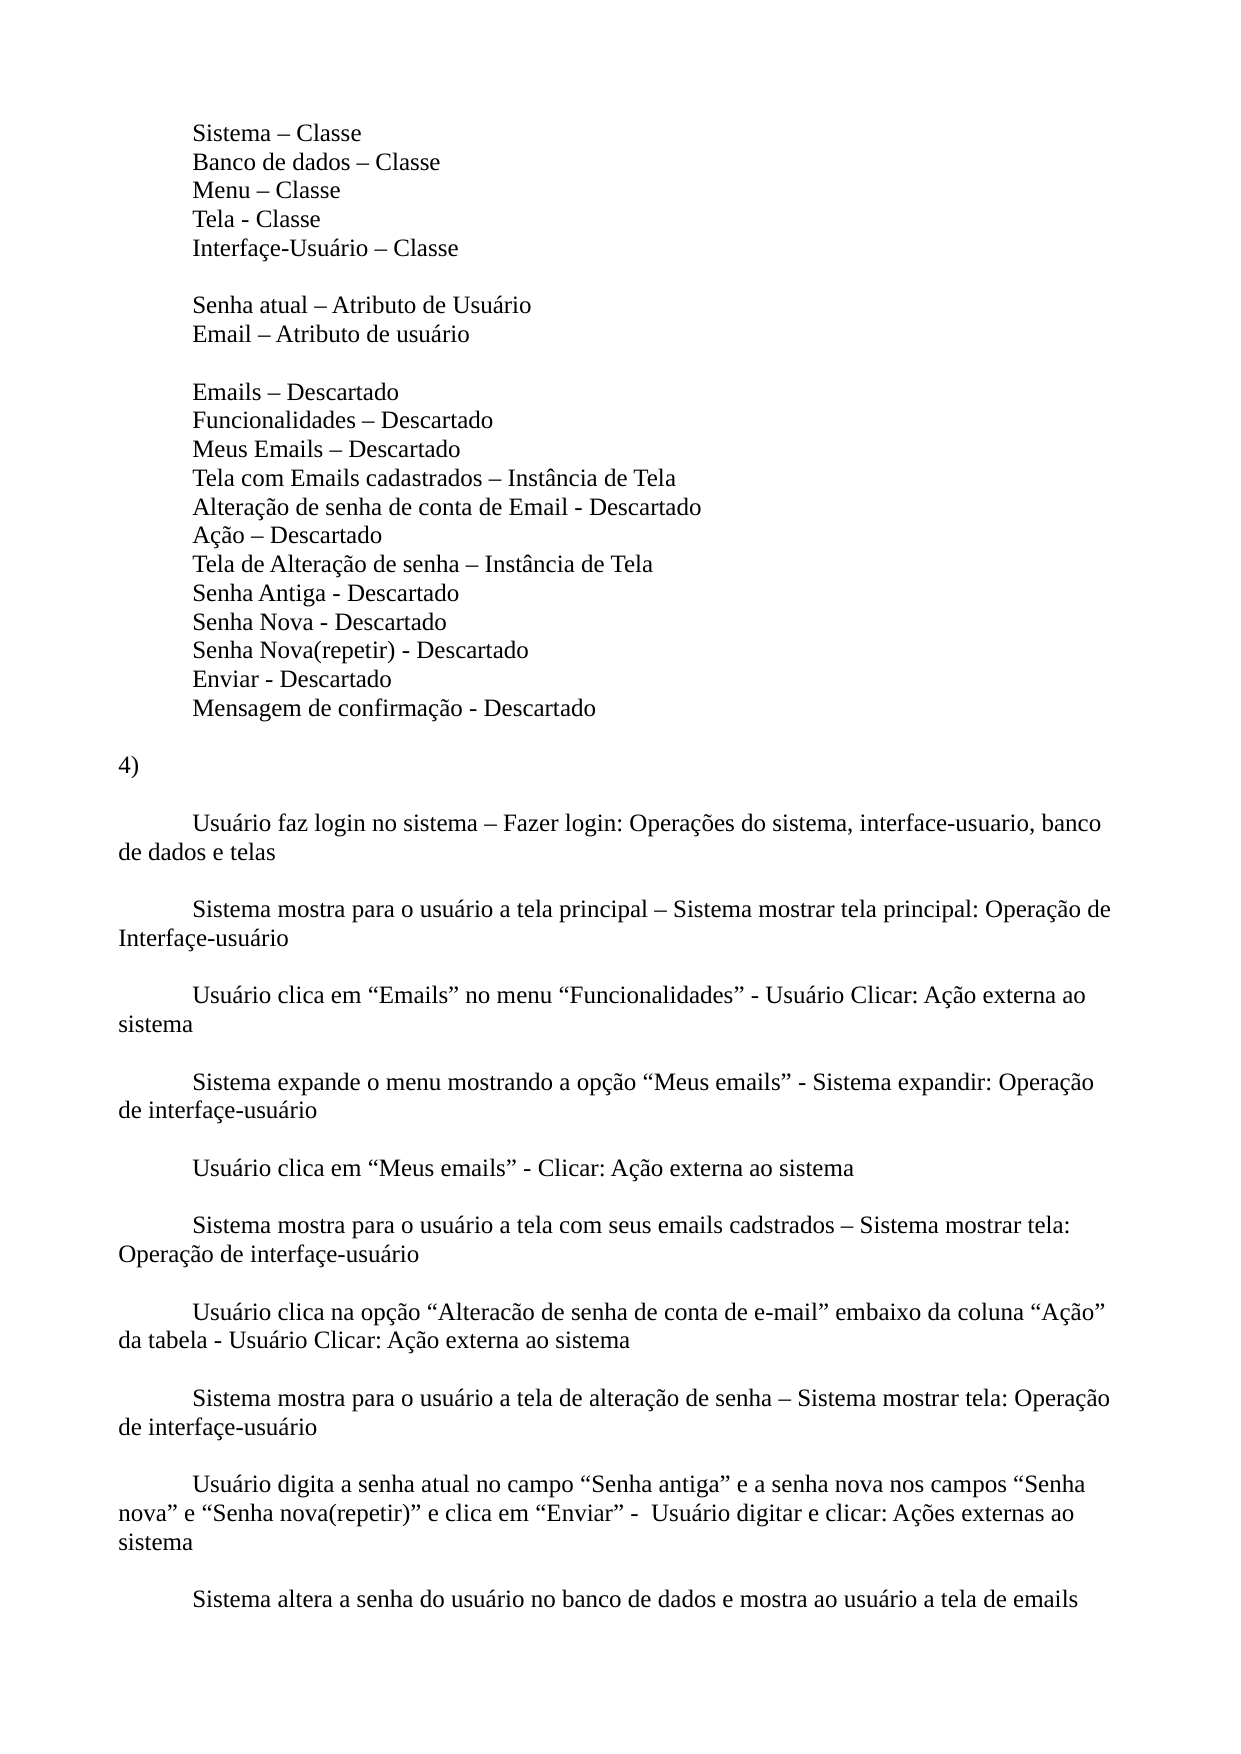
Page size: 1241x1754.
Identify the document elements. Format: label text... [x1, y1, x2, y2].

text Alteração de senha de conta de Email - Descartado [118, 492, 1122, 521]
text Senha Nova(repetir) - Descartado [118, 636, 1122, 664]
text Sistema – Classe [118, 118, 1122, 147]
text Tela de Alteração de senha – Instância de Tela [118, 549, 1122, 578]
text Meus Emails – Descartado [118, 434, 1122, 463]
text Interfaçe-Usuário – Classe [118, 233, 1122, 262]
text Sistema mostra para o usuário a tela de alteração de senha – Sistema mostrar tela: Operação de interfaçe-usuário [118, 1383, 1122, 1441]
text Funcionalidades – Descartado [118, 406, 1122, 434]
text 4) [118, 751, 1122, 779]
text Menu – Classe [118, 176, 1122, 204]
text Senha atual – Atributo de Usuário [118, 291, 1122, 319]
text Usuário clica em “Emails” no menu “Funcionalidades” - Usuário Clicar: Ação externa ao sistema [118, 981, 1122, 1038]
text Sistema mostra para o usuário a tela principal – Sistema mostrar tela principal: Operação de Interfaçe-usuário [118, 894, 1122, 952]
text Enviar - Descartado [118, 664, 1122, 693]
text Usuário faz login no sistema – Fazer login: Operações do sistema, interface-usuario, banco de dados e telas [118, 808, 1122, 866]
text Usuário digita a senha atual no campo “Senha antiga” e a senha nova nos campos “Senha nova” e “Senha nova(repetir)” e clica em “Enviar” - Usuário digitar e clicar: Ações externas ao sistema [118, 1469, 1122, 1556]
text Tela com Emails cadastrados – Instância de Tela [118, 463, 1122, 492]
text Sistema altera a senha do usuário no banco de dados e mostra ao usuário a tela de emails [118, 1584, 1122, 1613]
text Usuário clica em “Meus emails” - Clicar: Ação externa ao sistema [118, 1153, 1122, 1182]
text Emails – Descartado [118, 377, 1122, 406]
text Usuário clica na opção “Alteracão de senha de conta de e-mail” embaixo da coluna “Ação” da tabela - Usuário Clicar: Ação externa ao sistema [118, 1297, 1122, 1354]
text Senha Nova - Descartado [118, 607, 1122, 636]
text Sistema expande o menu mostrando a opção “Meus emails” - Sistema expandir: Operação de interfaçe-usuário [118, 1067, 1122, 1124]
text Sistema mostra para o usuário a tela com seus emails cadstrados – Sistema mostrar tela: Operação de interfaçe-usuário [118, 1211, 1122, 1268]
text Email – Atributo de usuário [118, 319, 1122, 348]
text Banco de dados – Classe [118, 147, 1122, 176]
text Mensagem de confirmação - Descartado [118, 693, 1122, 722]
text Ação – Descartado [118, 521, 1122, 549]
text Tela - Classe [118, 204, 1122, 233]
text Senha Antiga - Descartado [118, 578, 1122, 607]
